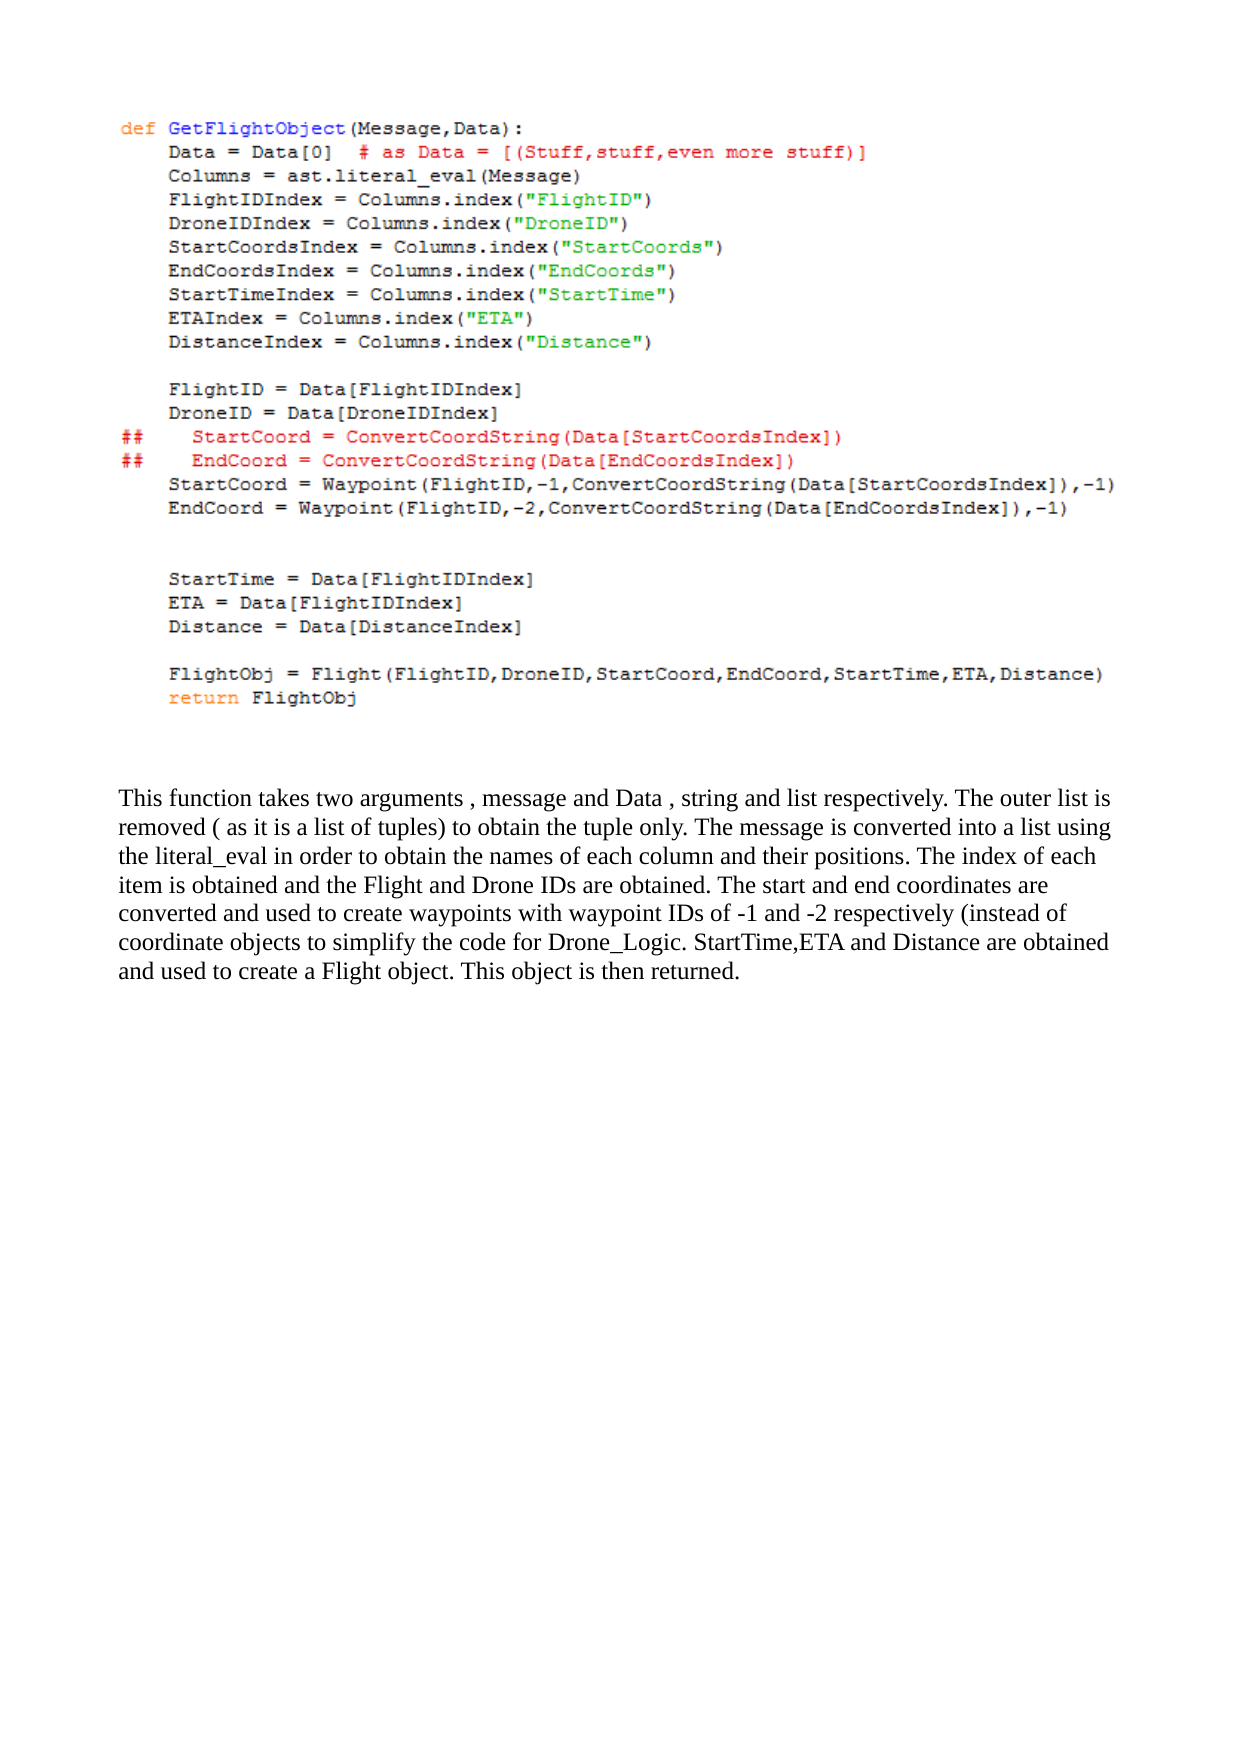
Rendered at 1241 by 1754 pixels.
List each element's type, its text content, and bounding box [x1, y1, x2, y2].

picture [118, 118, 1123, 726]
text This function takes two arguments , message and Data , string and list respectively. The outer list is removed ( as it is a list of tuples) to obtain the tuple only. The message is converted into a list using the literal_eval in order to obtain the names of each column and their positions. The index of each item is obtained and the Flight and Drone IDs are obtained. The start and end coordinates are converted and used to create waypoints with waypoint IDs of -1 and -2 respectively (instead of coordinate objects to simplify the code for Drone_Logic. StartTime,ETA and Distance are obtained and used to create a Flight object. This object is then returned. [118, 783, 1122, 985]
